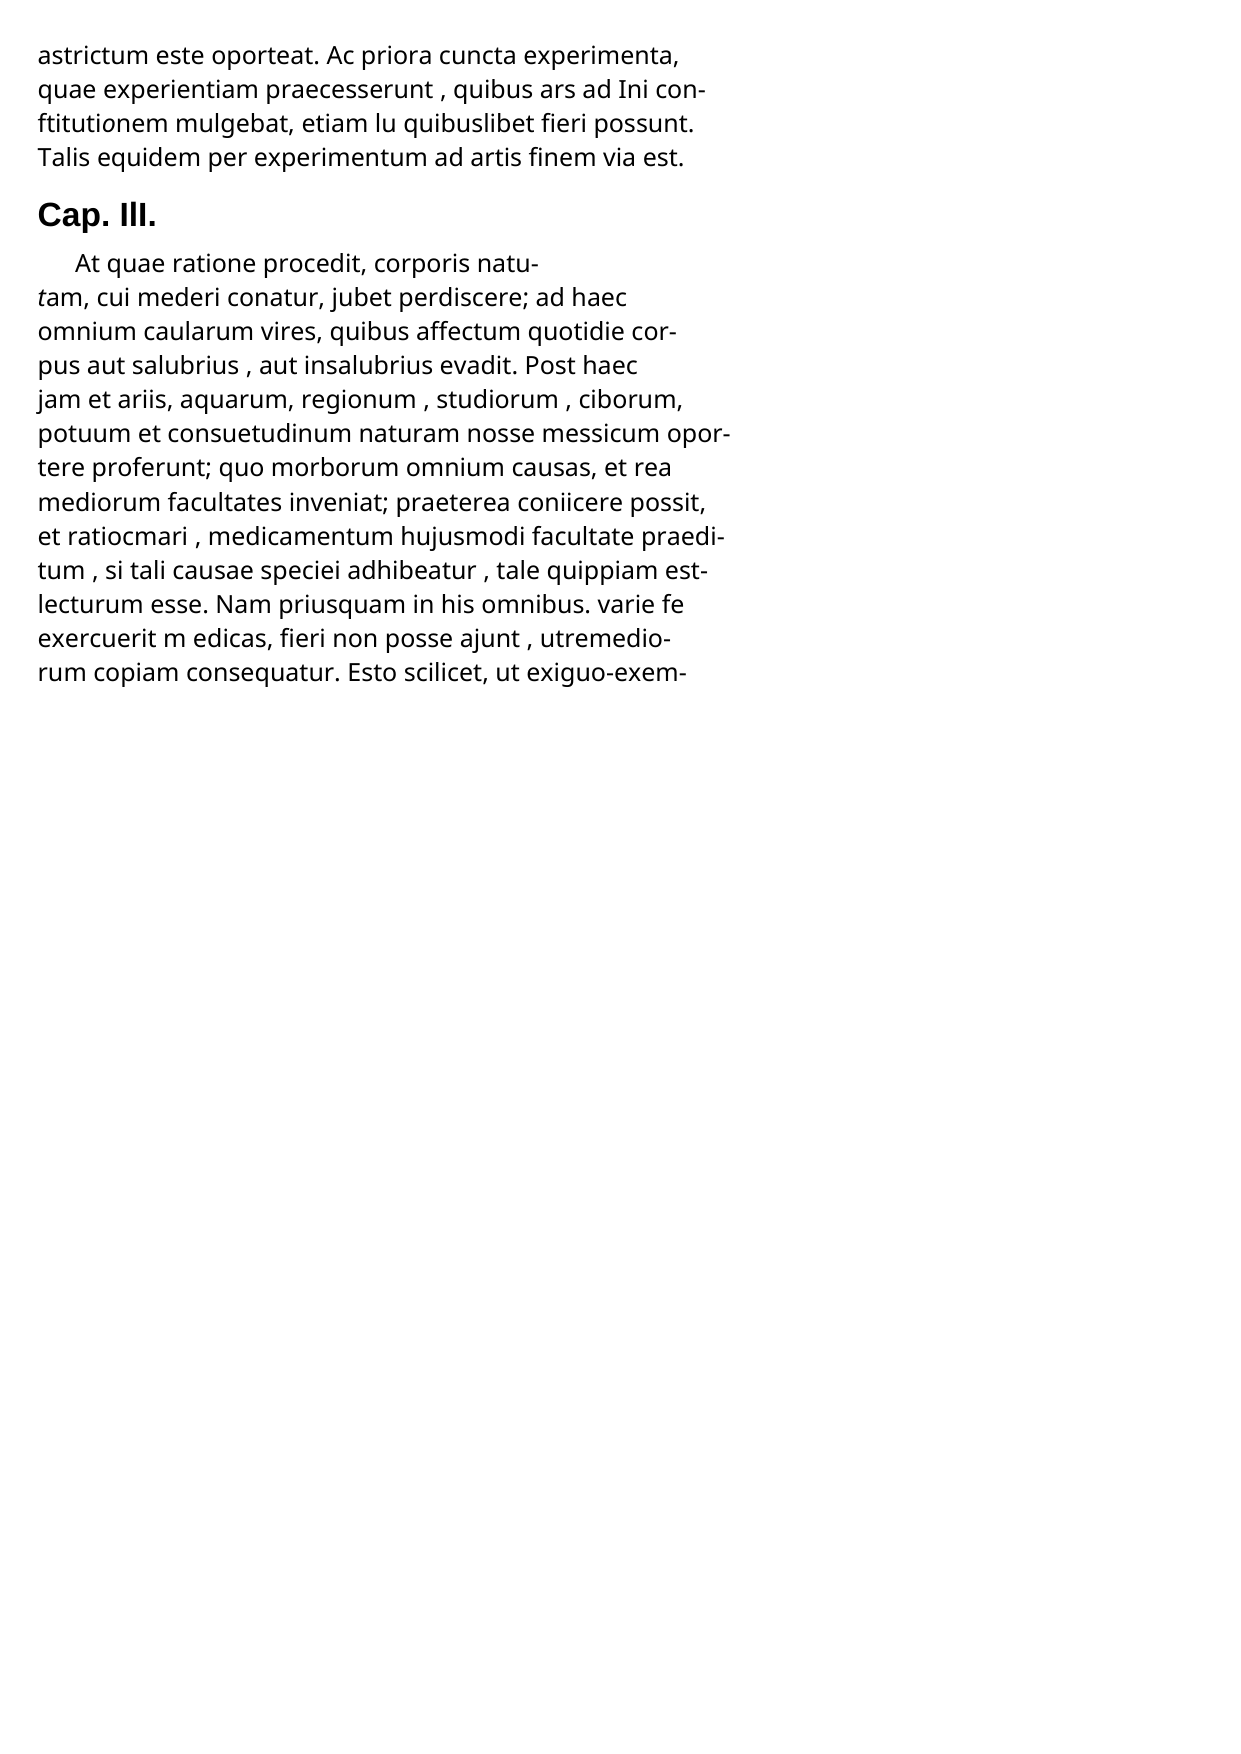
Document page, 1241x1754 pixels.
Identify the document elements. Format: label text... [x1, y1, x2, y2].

subtitle Cap. IlI. [37, 194, 1203, 233]
text At quae ratione procedit, corporis natu- tam, cui mederi conatur, jubet perdiscere; ad haec omnium caularum vires, quibus affectum quotidie cor- pus aut salubrius , aut insalubrius evadit. Post haec jam et ariis, aquarum, regionum , studiorum , ciborum, potuum et consuetudinum naturam nosse messicum opor- tere proferunt; quo morborum omnium causas, et rea mediorum facultates inveniat; praeterea coniicere possit, et ratiocmari , medicamentum hujusmodi facultate praedi- tum , si tali causae speciei adhibeatur , tale quippiam est- lecturum esse. Nam priusquam in his omnibus. varie fe exercuerit m edicas, fieri non posse ajunt , utremedio- rum copiam consequatur. Esto scilicet, ut exiguo-exem- [37, 246, 1203, 688]
text astrictum este oporteat. Ac priora cuncta experimenta, quae experientiam praecesserunt , quibus ars ad Ini con- ftitutionem mulgebat, etiam lu quibuslibet fieri possunt. Talis equidem per experimentum ad artis finem via est. [37, 37, 1203, 174]
